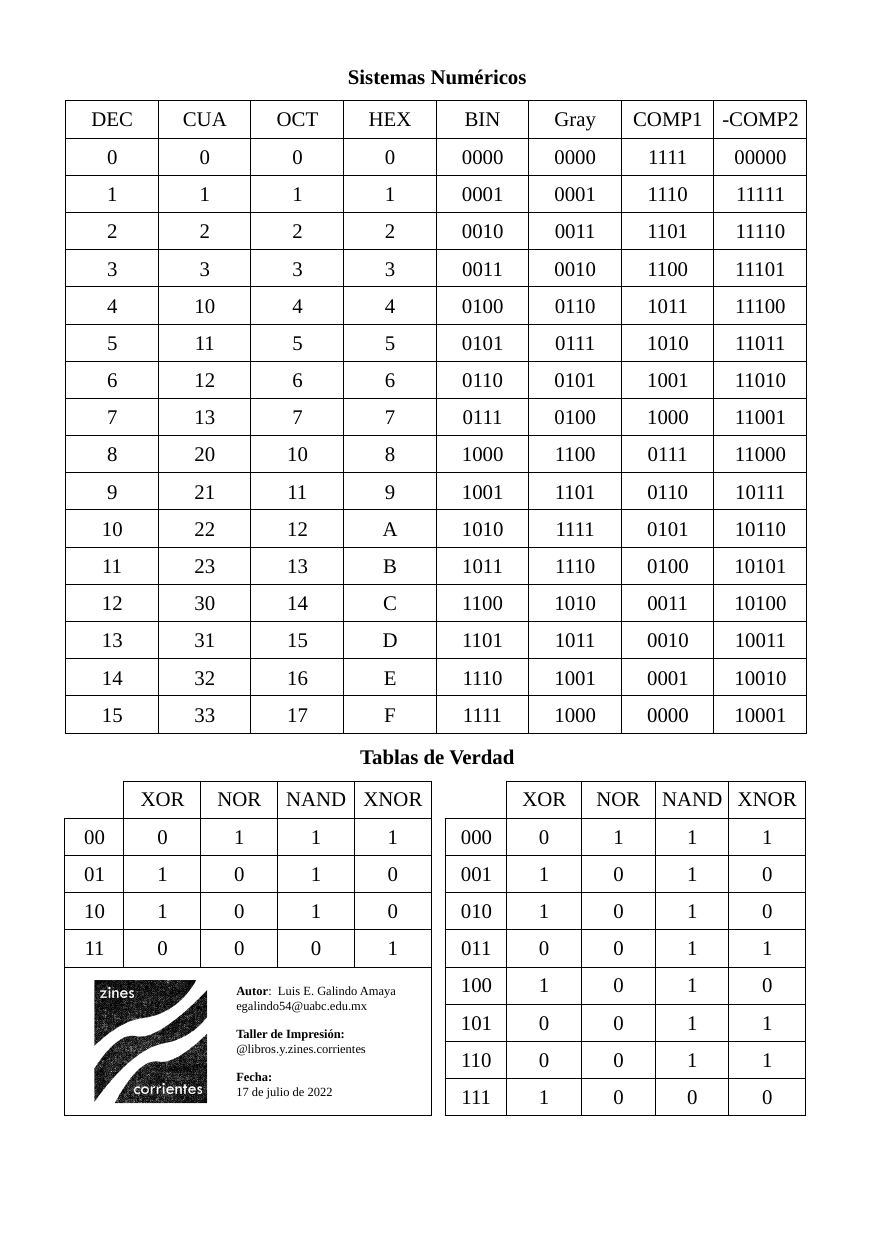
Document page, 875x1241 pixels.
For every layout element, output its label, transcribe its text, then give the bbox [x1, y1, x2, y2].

table_cell 1 [656, 856, 728, 892]
table_cell 8 [66, 436, 158, 472]
table_cell 1010 [529, 585, 621, 621]
table_cell 1100 [529, 436, 621, 472]
table_header COMP1 [622, 101, 713, 137]
table_cell 11 [66, 548, 158, 584]
table_cell 1 [507, 1079, 581, 1115]
table_cell 0 [507, 1005, 581, 1041]
table_cell 1 [656, 968, 728, 1004]
table_cell 7 [66, 399, 158, 435]
table_cell [59, 775, 437, 1122]
table_cell D [344, 622, 436, 658]
table_cell 1111 [437, 696, 528, 732]
table_header HEX [344, 101, 436, 137]
table_cell 11100 [714, 287, 806, 323]
table_cell 5 [66, 325, 158, 361]
table_cell 1000 [437, 436, 528, 472]
table_cell 16 [251, 659, 343, 695]
table_cell 0 [159, 139, 250, 175]
table_cell 0100 [437, 287, 528, 323]
table_cell 4 [66, 287, 158, 323]
table_cell [65, 968, 431, 1115]
table_cell 1101 [529, 473, 621, 509]
table_cell 0 [507, 1042, 581, 1078]
table_cell 10 [251, 436, 343, 472]
table_cell 10100 [714, 585, 806, 621]
table_cell 1 [729, 1005, 805, 1041]
table_header -COMP2 [714, 101, 806, 137]
table_cell 0111 [622, 436, 713, 472]
table_cell 0010 [622, 622, 713, 658]
table_cell 1010 [622, 325, 713, 361]
table_header [65, 781, 123, 818]
table_cell 1 [582, 819, 655, 855]
table_cell 100 [446, 968, 506, 1004]
table_cell 0010 [437, 213, 528, 249]
table_cell 1 [729, 819, 805, 855]
table_cell 0100 [622, 548, 713, 584]
table_cell 20 [159, 436, 250, 472]
table_cell 0000 [529, 139, 621, 175]
table_cell 30 [159, 585, 250, 621]
table_cell 110 [446, 1042, 506, 1078]
table_cell 00000 [714, 139, 806, 175]
table_cell 000 [446, 819, 506, 855]
table_cell 0001 [622, 659, 713, 695]
table_cell 11101 [714, 250, 806, 286]
table_cell 0 [124, 819, 200, 855]
table_cell 10 [65, 893, 123, 929]
table_cell 0 [201, 856, 277, 892]
table_cell 0 [201, 893, 277, 929]
table_cell 0 [507, 819, 581, 855]
table_cell [59, 95, 815, 739]
table_cell 111 [446, 1079, 506, 1115]
table_cell 0011 [529, 213, 621, 249]
table_cell B [344, 548, 436, 584]
table_header DEC [66, 101, 158, 137]
table_cell 0 [278, 930, 354, 967]
table_cell 32 [159, 659, 250, 695]
table_cell 1111 [529, 510, 621, 547]
table_header CUA [159, 101, 250, 137]
table_cell 31 [159, 622, 250, 658]
table_cell 3 [344, 250, 436, 286]
table_cell 14 [66, 659, 158, 695]
table_cell 1 [729, 1042, 805, 1078]
table_cell 13 [159, 399, 250, 435]
table_cell 1011 [622, 287, 713, 323]
table_cell 13 [251, 548, 343, 584]
table_cell 14 [251, 585, 343, 621]
table_cell 00 [65, 819, 123, 855]
table_cell 1001 [529, 659, 621, 695]
table_cell 10010 [714, 659, 806, 695]
table_cell 0 [582, 1079, 655, 1115]
table_cell 1 [124, 893, 200, 929]
table_cell 5 [344, 325, 436, 361]
table_cell 1101 [437, 622, 528, 658]
table_cell 10101 [714, 548, 806, 584]
table_cell [437, 775, 815, 1122]
table_cell 0 [124, 930, 200, 967]
table_cell 11 [251, 473, 343, 509]
table_cell 0 [729, 1079, 805, 1115]
table_cell 010 [446, 893, 506, 929]
table_cell 1100 [437, 585, 528, 621]
table_cell 11011 [714, 325, 806, 361]
table_cell 1 [278, 819, 354, 855]
table_cell 1 [278, 856, 354, 892]
table_cell 10110 [714, 510, 806, 547]
table_cell 1110 [622, 176, 713, 212]
table_cell 3 [66, 250, 158, 286]
table_cell 0110 [622, 473, 713, 509]
table_cell 0110 [529, 287, 621, 323]
table_header OCT [251, 101, 343, 137]
table_cell 1 [507, 856, 581, 892]
table_cell 2 [66, 213, 158, 249]
table_cell 5 [251, 325, 343, 361]
table_cell 1 [124, 856, 200, 892]
table_cell 0000 [622, 696, 713, 732]
table_cell 0 [729, 968, 805, 1004]
table_cell 0111 [437, 399, 528, 435]
table_header Sistemas Numéricos [59, 59, 815, 94]
table_header Autor: Luis E. Galindo Amaya egalindo54@uabc.edu.mx Taller de Impresión: @libros.y.zines.corrientes Fecha: 17 de julio de 2022 [230, 974, 425, 1109]
table_header NOR [201, 782, 277, 818]
table_header BIN [437, 101, 528, 137]
table_cell 0 [251, 139, 343, 175]
table_cell 0000 [437, 139, 528, 175]
table_cell 6 [251, 362, 343, 398]
table_cell 4 [251, 287, 343, 323]
table_cell 0 [344, 139, 436, 175]
table_cell 1 [159, 176, 250, 212]
table_cell 11001 [714, 399, 806, 435]
table_cell 10 [159, 287, 250, 323]
table_cell 1 [355, 819, 431, 855]
table_cell 0 [582, 856, 655, 892]
table_header XNOR [355, 782, 431, 818]
table_cell 4 [344, 287, 436, 323]
table_cell 1001 [437, 473, 528, 509]
table_cell 6 [66, 362, 158, 398]
table_cell 3 [251, 250, 343, 286]
table_cell 0 [582, 893, 655, 929]
table_cell 11111 [714, 176, 806, 212]
table_cell 0 [729, 893, 805, 929]
table_cell 0101 [529, 362, 621, 398]
table_cell 0 [582, 1005, 655, 1041]
table_cell 0110 [437, 362, 528, 398]
table_cell 1 [656, 1005, 728, 1041]
table_cell 15 [251, 622, 343, 658]
table_cell C [344, 585, 436, 621]
table_cell 0 [582, 1042, 655, 1078]
table_header [445, 781, 506, 818]
table_cell 1 [656, 1042, 728, 1078]
table_cell 2 [159, 213, 250, 249]
table_cell 0 [201, 930, 277, 967]
table_cell 1 [66, 176, 158, 212]
table_cell 1010 [437, 510, 528, 547]
table_cell 001 [446, 856, 506, 892]
table_cell 6 [344, 362, 436, 398]
table_cell 11 [65, 930, 123, 967]
table_cell 1 [355, 930, 431, 967]
table_cell 0 [582, 930, 655, 967]
table_cell 1 [656, 893, 728, 929]
table_header Gray [529, 101, 621, 137]
table_cell 1110 [529, 548, 621, 584]
table_cell A [344, 510, 436, 547]
table_cell 0001 [437, 176, 528, 212]
table_cell 12 [251, 510, 343, 547]
table_cell 1 [729, 930, 805, 967]
table_cell 2 [344, 213, 436, 249]
table_cell 7 [344, 399, 436, 435]
table_cell 0100 [529, 399, 621, 435]
table_cell 1 [507, 968, 581, 1004]
table_cell 1 [656, 930, 728, 967]
table_cell 1011 [437, 548, 528, 584]
table_cell 12 [66, 585, 158, 621]
table_cell 101 [446, 1005, 506, 1041]
table_cell E [344, 659, 436, 695]
table_cell 0 [355, 856, 431, 892]
table_cell 2 [251, 213, 343, 249]
table_cell 1 [344, 176, 436, 212]
table_cell 0001 [529, 176, 621, 212]
table_cell 0101 [437, 325, 528, 361]
table_cell 0 [355, 893, 431, 929]
table_cell 13 [66, 622, 158, 658]
table_cell 1000 [622, 399, 713, 435]
table_cell 22 [159, 510, 250, 547]
table_cell 0 [729, 856, 805, 892]
table_cell 0 [507, 930, 581, 967]
picture [93, 979, 208, 1104]
table_cell 0111 [529, 325, 621, 361]
table_cell 1 [507, 893, 581, 929]
table_header Tablas de Verdad [59, 739, 815, 775]
table_header NOR [582, 782, 655, 818]
table_cell 0101 [622, 510, 713, 547]
table_cell 0010 [529, 250, 621, 286]
table_cell 15 [66, 696, 158, 732]
table_cell 1 [278, 893, 354, 929]
table_cell 7 [251, 399, 343, 435]
table_cell 0011 [437, 250, 528, 286]
table_cell 1001 [622, 362, 713, 398]
table_cell 21 [159, 473, 250, 509]
table_cell 0 [582, 968, 655, 1004]
table_cell 11110 [714, 213, 806, 249]
table_cell 1011 [529, 622, 621, 658]
table_header XOR [507, 782, 581, 818]
table_cell 1101 [622, 213, 713, 249]
table_cell 10111 [714, 473, 806, 509]
table_cell F [344, 696, 436, 732]
table_cell 1110 [437, 659, 528, 695]
table_cell 10011 [714, 622, 806, 658]
table_cell 11 [159, 325, 250, 361]
table_cell 1111 [622, 139, 713, 175]
table_cell 33 [159, 696, 250, 732]
table_cell 9 [66, 473, 158, 509]
table_cell 0 [66, 139, 158, 175]
table_header XNOR [729, 782, 805, 818]
table_header XOR [124, 782, 200, 818]
table_cell 0011 [622, 585, 713, 621]
table_cell 23 [159, 548, 250, 584]
table_header [71, 974, 230, 1109]
table_cell 0 [656, 1079, 728, 1115]
table_cell 011 [446, 930, 506, 967]
table_cell 1 [201, 819, 277, 855]
table_cell 01 [65, 856, 123, 892]
table_cell 1 [656, 819, 728, 855]
table_cell 17 [251, 696, 343, 732]
table_cell 10 [66, 510, 158, 547]
table_header NAND [656, 782, 728, 818]
table_cell 12 [159, 362, 250, 398]
table_cell 11000 [714, 436, 806, 472]
table_cell 1 [251, 176, 343, 212]
table_cell 1000 [529, 696, 621, 732]
table_cell 8 [344, 436, 436, 472]
table_cell 9 [344, 473, 436, 509]
table_cell 3 [159, 250, 250, 286]
table_cell 11010 [714, 362, 806, 398]
table_cell 1100 [622, 250, 713, 286]
table_header NAND [278, 782, 354, 818]
table_cell 10001 [714, 696, 806, 732]
